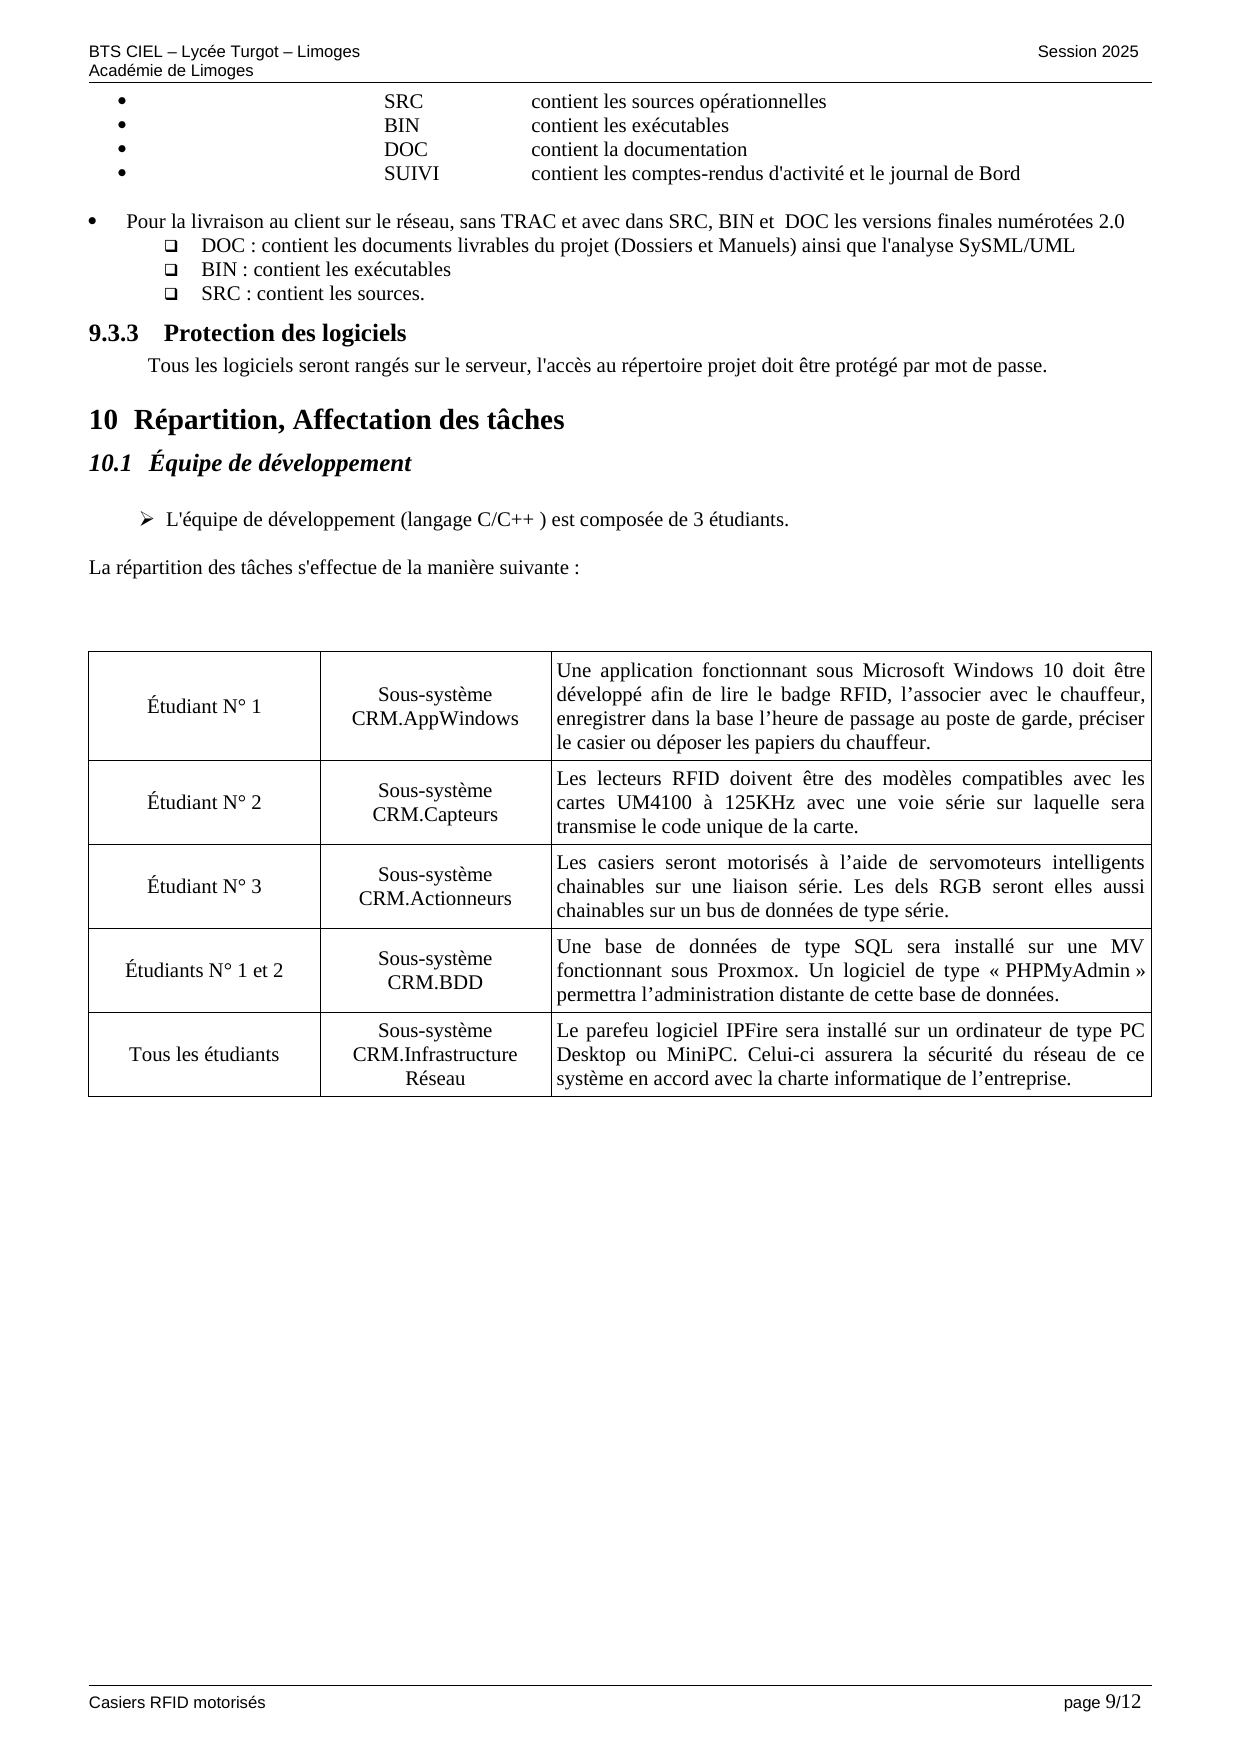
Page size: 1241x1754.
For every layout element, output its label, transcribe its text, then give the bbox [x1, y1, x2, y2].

table_header Une application fonctionnant sous Microsoft Windows 10 doit être développé afin de lire le badge RFID, l’associer avec le chauffeur, enregistrer dans la base l’heure de passage au poste de garde, préciser le casier ou déposer les papiers du chauffeur. [552, 652, 1151, 759]
list L'équipe de développement (langage C/C++ ) est composée de 3 étudiants. [139, 507, 1152, 531]
list DOC : contient les documents livrables du projet (Dossiers et Manuels) ainsi que l'analyse SySML/UML [164, 233, 1152, 257]
table_cell Sous-système CRM.Infrastructure Réseau [321, 1013, 551, 1096]
table_header Sous-système CRM.AppWindows [321, 652, 551, 759]
list BIN : contient les exécutables [164, 257, 1152, 281]
list BIN contient les exécutables [118, 113, 1152, 137]
table_cell Sous-système CRM.BDD [321, 929, 551, 1012]
table_cell Étudiant N° 3 [89, 845, 320, 928]
table_cell Sous-système CRM.Actionneurs [321, 845, 551, 928]
subtitle Protection des logiciels [89, 318, 1152, 346]
subtitle Équipe de développement [89, 448, 1152, 477]
list SRC : contient les sources. [164, 281, 1152, 305]
table_cell Les casiers seront motorisés à l’aide de servomoteurs intelligents chainables sur une liaison série. Les dels RGB seront elles aussi chainables sur un bus de données de type série. [552, 845, 1151, 928]
list SRC contient les sources opérationnelles [118, 89, 1152, 113]
table_cell Sous-système CRM.Capteurs [321, 761, 551, 844]
list SUIVI contient les comptes-rendus d'activité et le journal de Bord [118, 161, 1152, 185]
table_cell Une base de données de type SQL sera installé sur une MV fonctionnant sous Proxmox. Un logiciel de type « PHPMyAdmin » permettra l’administration distante de cette base de données. [552, 929, 1151, 1012]
text Tous les logiciels seront rangés sur le serveur, l'accès au répertoire projet doit être protégé par mot de passe. [89, 353, 1152, 377]
table_cell Étudiant N° 2 [89, 761, 320, 844]
table_cell Les lecteurs RFID doivent être des modèles compatibles avec les cartes UM4100 à 125KHz avec une voie série sur laquelle sera transmise le code unique de la carte. [552, 761, 1151, 844]
table_header Étudiant N° 1 [89, 652, 320, 759]
table_cell Tous les étudiants [89, 1013, 320, 1096]
text La répartition des tâches s'effectue de la manière suivante : [89, 555, 1152, 579]
table_cell Étudiants N° 1 et 2 [89, 929, 320, 1012]
list DOC contient la documentation [118, 137, 1152, 161]
table_cell Le parefeu logiciel IPFire sera installé sur un ordinateur de type PC Desktop ou MiniPC. Celui-ci assurera la sécurité du réseau de ce système en accord avec la charte informatique de l’entreprise. [552, 1013, 1151, 1096]
list Pour la livraison au client sur le réseau, sans TRAC et avec dans SRC, BIN et DOC les versions finales numérotées 2.0 [89, 209, 1152, 233]
subtitle Répartition, Affectation des tâches [89, 402, 1152, 435]
